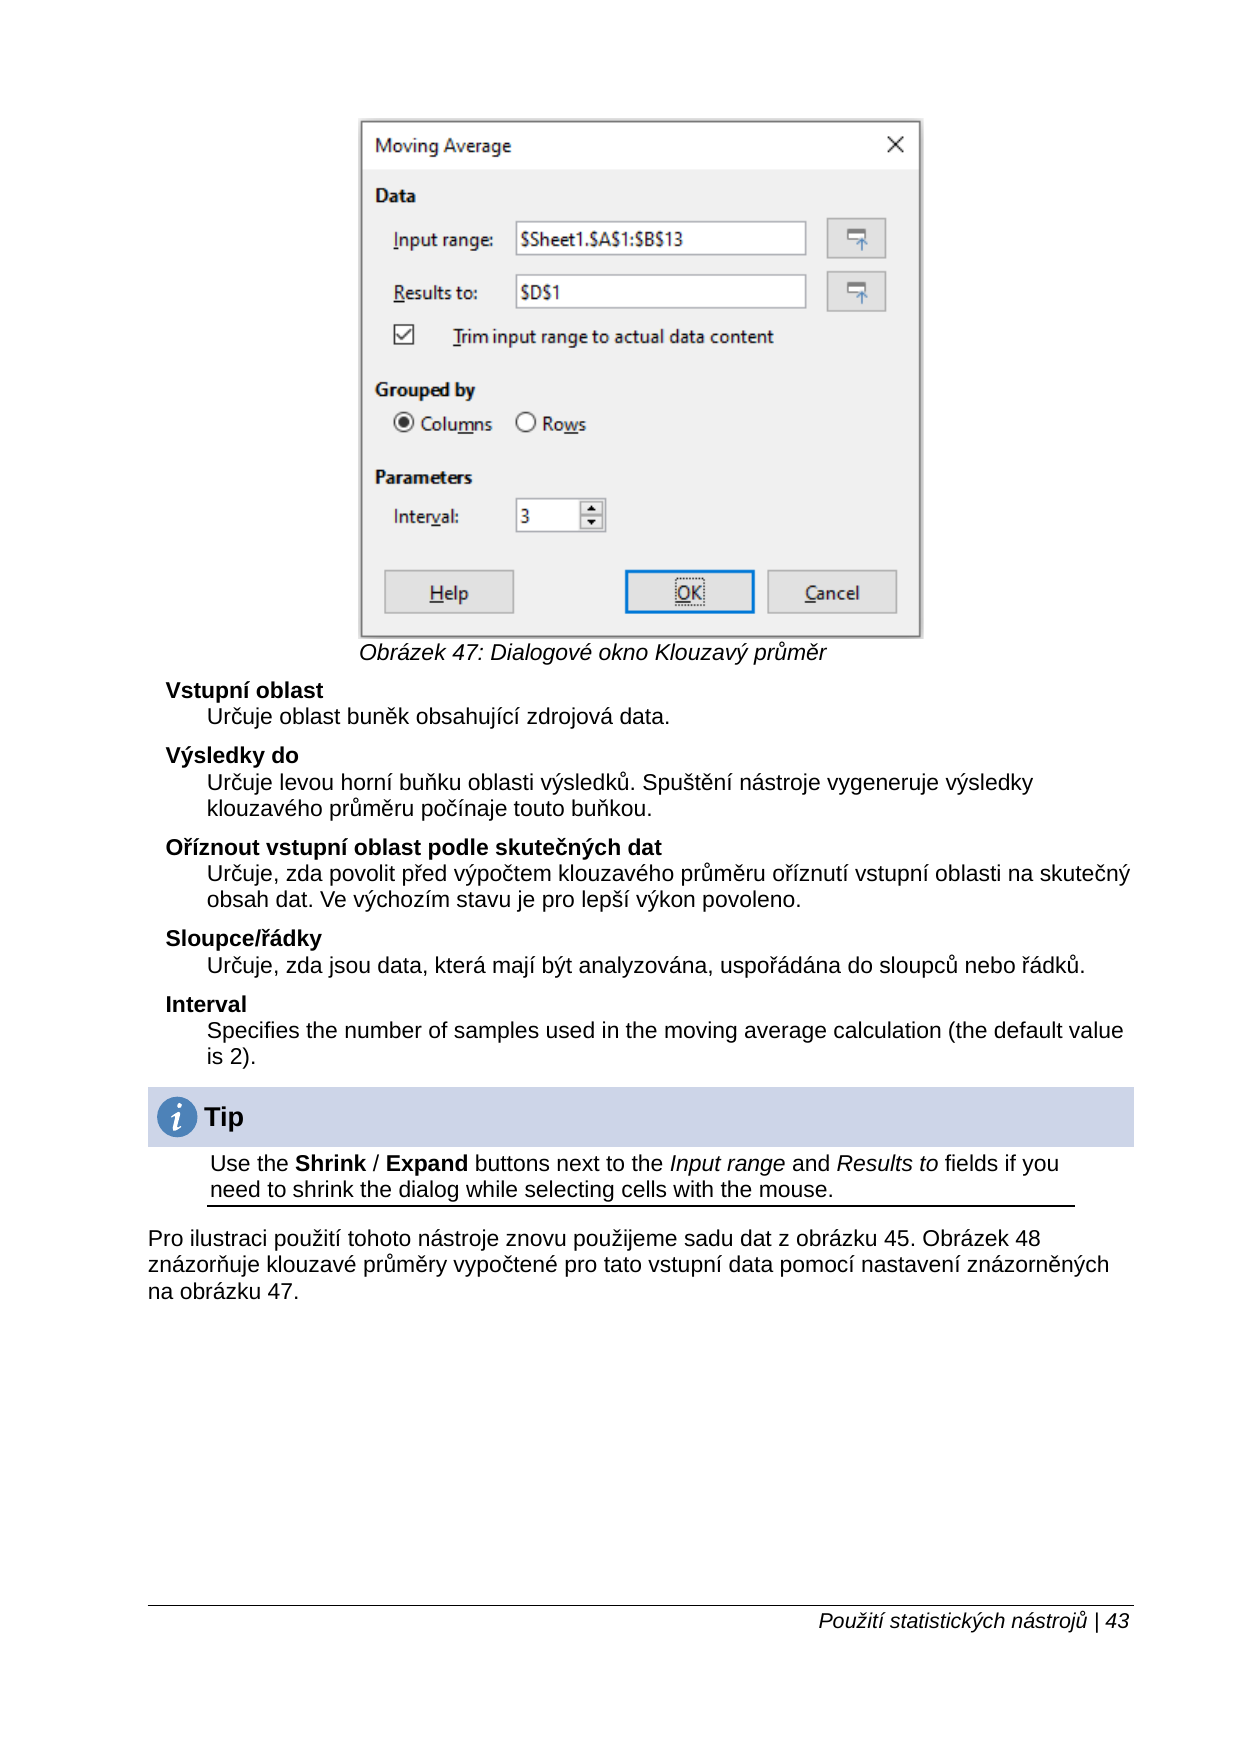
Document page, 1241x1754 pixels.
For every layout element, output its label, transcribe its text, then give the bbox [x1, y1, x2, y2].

text Oříznout vstupní oblast podle skutečných dat [165, 834, 1134, 860]
text Interval [165, 991, 1134, 1017]
text Vstupní oblast [165, 677, 1134, 703]
text Use the Shrink / Expand buttons next to the Input range and Results to fields if you need to shrink the dialog while selecting cells with the mouse. [207, 1147, 1075, 1205]
text Určuje, zda jsou data, která mají být analyzována, uspořádána do sloupců nebo řádků. [207, 952, 1134, 978]
picture [358, 118, 924, 639]
text Sloupce/řádky [165, 925, 1134, 952]
text Určuje, zda povolit před výpočtem klouzavého průměru oříznutí vstupní oblasti na skutečný obsah dat. Ve výchozím stavu je pro lepší výkon povoleno. [207, 860, 1134, 913]
text Obrázek 47: Dialogové okno Klouzavý průměr [359, 639, 923, 665]
text Specifies the number of samples used in the moving average calculation (the default value is 2). [207, 1017, 1134, 1069]
text Určuje oblast buněk obsahující zdrojová data. [207, 703, 1134, 730]
subtitle Tip [148, 1087, 1134, 1147]
text Pro ilustraci použití tohoto nástroje znovu použijeme sadu dat z obrázku 45. Obrázek 48 znázorňuje klouzavé průměry vypočtené pro tato vstupní data pomocí nastavení znázorněných na obrázku 47. [148, 1225, 1134, 1304]
text Výsledky do [165, 742, 1134, 768]
text Určuje levou horní buňku oblasti výsledků. Spuštění nástroje vygeneruje výsledky klouzavého průměru počínaje touto buňkou. [207, 768, 1134, 821]
